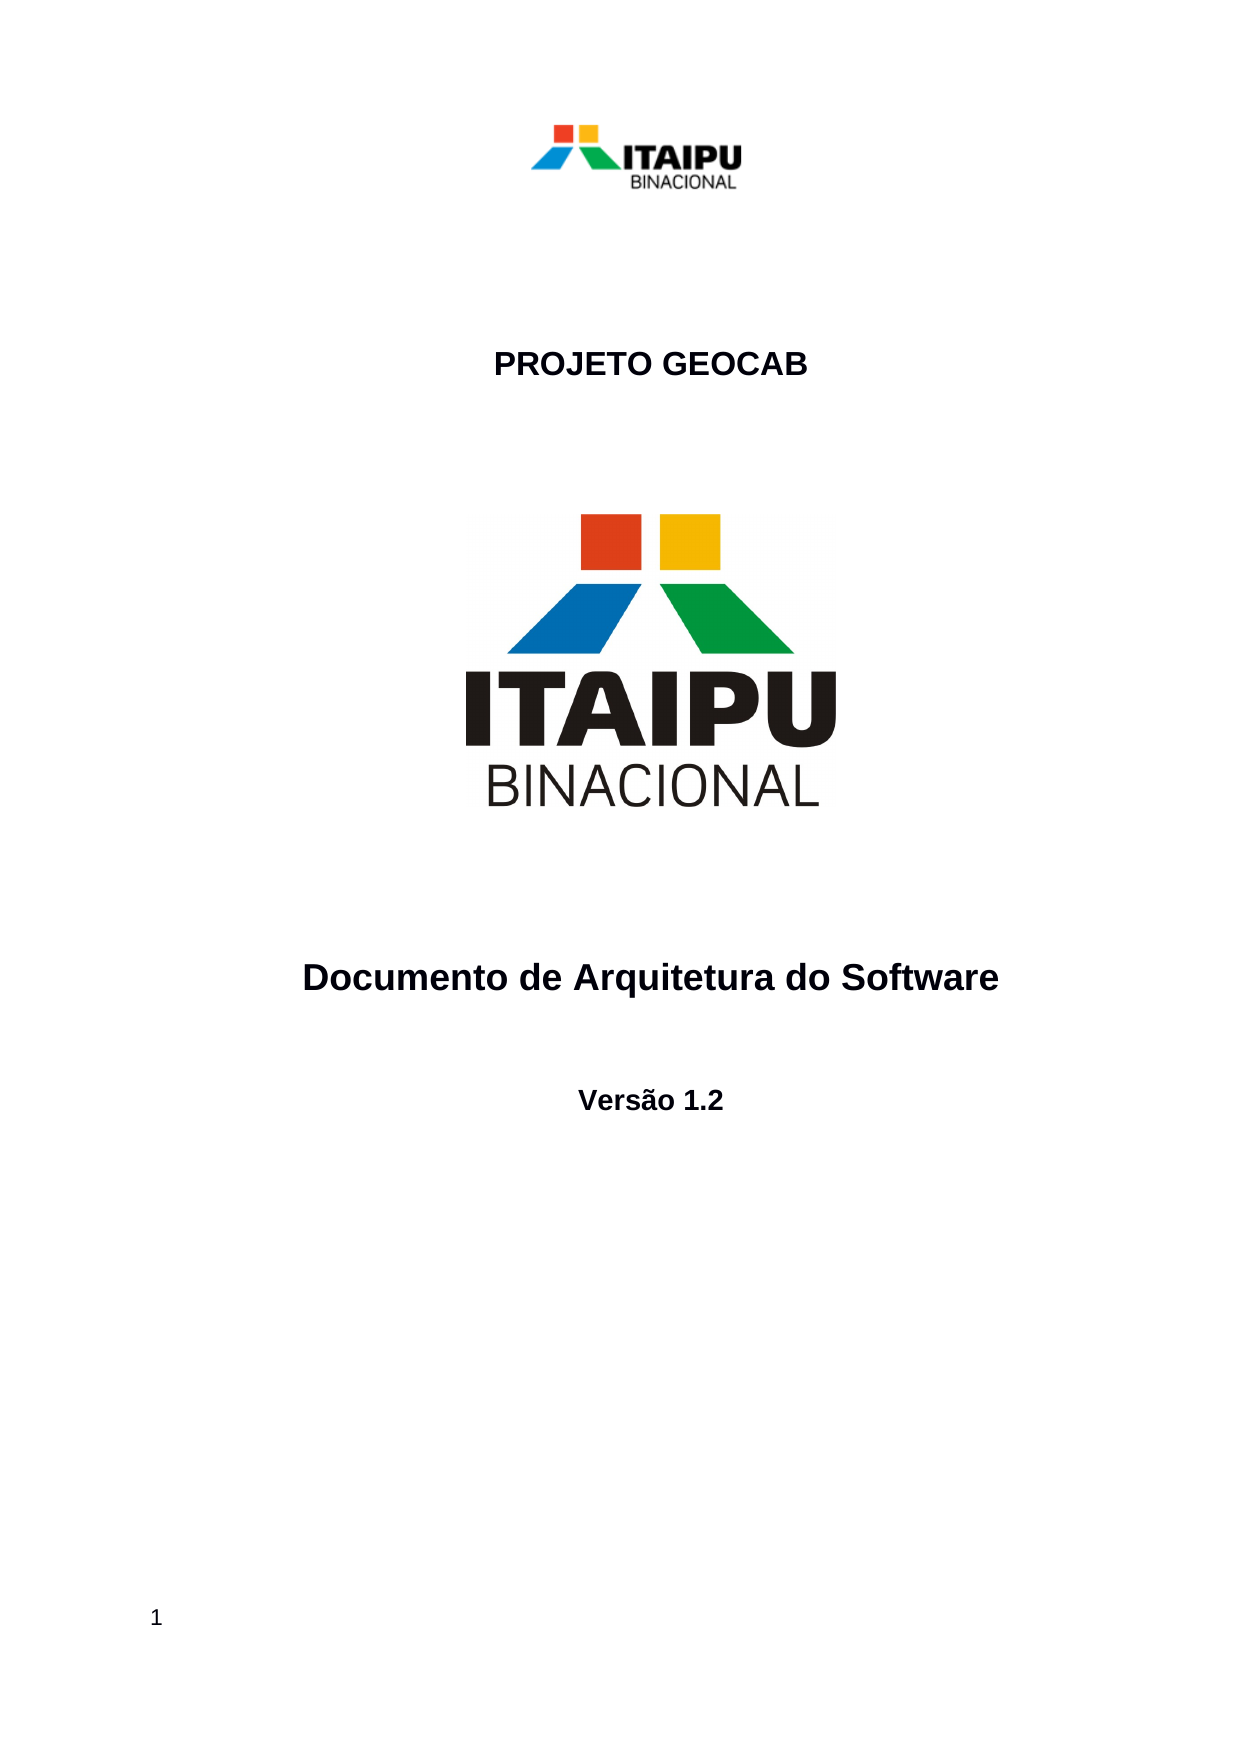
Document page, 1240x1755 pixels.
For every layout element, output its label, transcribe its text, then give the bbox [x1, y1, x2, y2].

text Versão 1.2 [150, 1083, 1152, 1116]
text Documento de Arquitetura do Software [150, 955, 1152, 998]
text [150, 1544, 1152, 1587]
text PROJETO GEOCAB [150, 344, 1152, 383]
